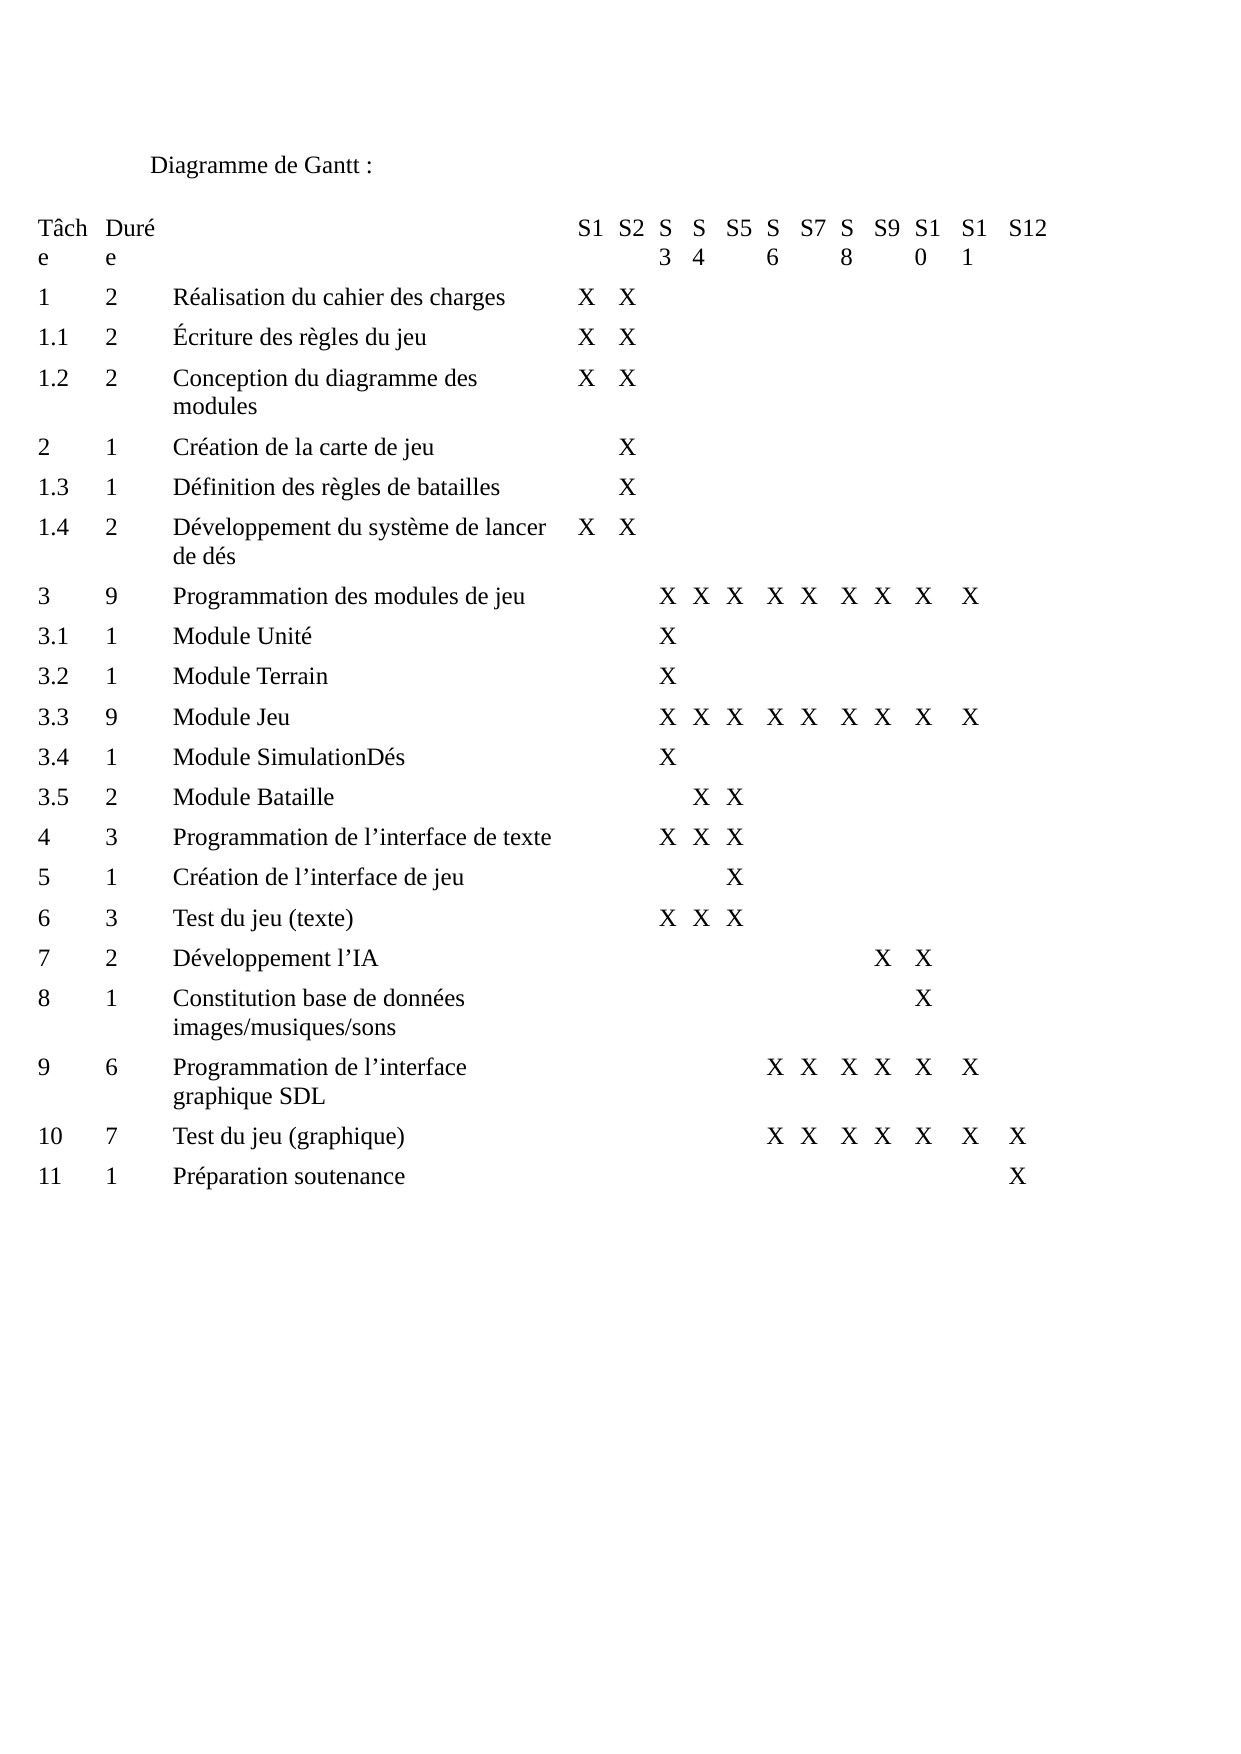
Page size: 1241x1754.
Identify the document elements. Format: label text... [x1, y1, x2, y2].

table_cell X [720, 575, 760, 615]
table_cell [720, 276, 760, 317]
table_header Tâche [32, 208, 99, 276]
table_cell [99, 1316, 167, 1356]
table_cell [612, 1437, 653, 1477]
table_cell [572, 1115, 612, 1155]
table_cell [794, 857, 834, 897]
table_cell [572, 1437, 612, 1477]
table_cell 1 [99, 1155, 167, 1196]
table_cell [956, 1437, 1002, 1477]
table_cell Programmation de l’interface de texte [167, 816, 572, 857]
table_cell X [686, 816, 720, 857]
table_cell [956, 1196, 1002, 1236]
table_cell [612, 1115, 653, 1155]
table_cell [612, 1316, 653, 1356]
table_cell 2 [99, 317, 167, 357]
table_cell [909, 656, 956, 696]
table_cell [686, 1155, 720, 1196]
table_cell [612, 776, 653, 816]
table_cell [956, 1397, 1002, 1437]
table_cell [572, 1196, 612, 1236]
table_cell [572, 656, 612, 696]
table_cell 2 [99, 506, 167, 575]
table_cell [909, 317, 956, 357]
table_cell X [956, 575, 1002, 615]
table_cell X [612, 506, 653, 575]
table_cell 1 [99, 656, 167, 696]
table_cell [32, 1356, 99, 1397]
table_cell [686, 1276, 720, 1316]
table_cell 3.3 [32, 696, 99, 736]
table_cell X [835, 1046, 868, 1115]
table_cell [167, 1397, 572, 1437]
table_cell 1 [32, 276, 99, 317]
table_cell [686, 937, 720, 977]
table_cell [909, 1397, 956, 1437]
table_cell [909, 1276, 956, 1316]
table_cell 3.2 [32, 656, 99, 696]
table_cell X [909, 937, 956, 977]
table_cell [686, 357, 720, 426]
table_cell [686, 1236, 720, 1276]
table_cell [794, 357, 834, 426]
table_cell [794, 1316, 834, 1356]
table_cell Préparation soutenance [167, 1155, 572, 1196]
table_cell [99, 1276, 167, 1316]
table_cell [686, 736, 720, 776]
table_cell [835, 1316, 868, 1356]
table_cell Développement du système de lancer de dés [167, 506, 572, 575]
table_cell [720, 1196, 760, 1236]
table_cell [794, 736, 834, 776]
table_cell X [868, 575, 908, 615]
table_cell [794, 897, 834, 937]
table_cell [612, 736, 653, 776]
table_cell [32, 1437, 99, 1477]
table_cell [868, 506, 908, 575]
table_header [167, 208, 572, 276]
table_cell [572, 1397, 612, 1437]
table_cell [572, 897, 612, 937]
table_cell [99, 1356, 167, 1397]
table_cell X [909, 1046, 956, 1115]
table_cell [32, 1236, 99, 1276]
table_cell X [1003, 1155, 1090, 1196]
table_cell X [720, 816, 760, 857]
table_cell [653, 426, 686, 466]
table_header S3 [653, 208, 686, 276]
table_cell [835, 1196, 868, 1236]
table_cell [956, 736, 1002, 776]
table_cell [956, 276, 1002, 317]
table_cell [956, 937, 1002, 977]
table_cell [760, 1397, 794, 1437]
table_cell [956, 466, 1002, 506]
table_cell [868, 1437, 908, 1477]
table_cell [720, 656, 760, 696]
table_cell Développement l’IA [167, 937, 572, 977]
table_cell [835, 317, 868, 357]
table_cell [760, 1356, 794, 1397]
table_cell [572, 1316, 612, 1356]
table_cell [612, 1276, 653, 1316]
table_cell [956, 857, 1002, 897]
table_cell [868, 1316, 908, 1356]
table_cell [653, 506, 686, 575]
table_cell [1003, 466, 1090, 506]
table_cell [167, 1196, 572, 1236]
table_cell 5 [32, 857, 99, 897]
table_cell [1003, 937, 1090, 977]
table_cell [956, 977, 1002, 1046]
table_cell [99, 1437, 167, 1477]
table_cell [760, 1316, 794, 1356]
table_cell [909, 736, 956, 776]
table_cell 3 [32, 575, 99, 615]
table_cell [956, 1316, 1002, 1356]
table_cell 9 [99, 575, 167, 615]
table_cell X [686, 776, 720, 816]
table_cell [1003, 1046, 1090, 1115]
table_cell [612, 1356, 653, 1397]
table_cell [794, 977, 834, 1046]
table_cell [868, 736, 908, 776]
table_cell X [794, 1046, 834, 1115]
table_cell [909, 426, 956, 466]
table_cell X [612, 357, 653, 426]
table_cell X [720, 696, 760, 736]
table_cell [653, 1437, 686, 1477]
table_cell 3.4 [32, 736, 99, 776]
table_cell X [909, 696, 956, 736]
table_cell X [909, 977, 956, 1046]
table_cell X [653, 615, 686, 656]
table_cell [572, 816, 612, 857]
table_cell [653, 1046, 686, 1115]
table_cell [686, 1397, 720, 1437]
table_cell [835, 506, 868, 575]
table_cell Conception du diagramme des modules [167, 357, 572, 426]
table_cell Création de la carte de jeu [167, 426, 572, 466]
table_cell [1003, 776, 1090, 816]
table_cell [612, 1397, 653, 1437]
table_cell [167, 1236, 572, 1276]
table_cell X [760, 1046, 794, 1115]
table_cell X [720, 776, 760, 816]
table_cell [612, 1196, 653, 1236]
table_cell [909, 357, 956, 426]
table_cell [572, 776, 612, 816]
table_cell Constitution base de données images/musiques/sons [167, 977, 572, 1046]
table_cell [760, 615, 794, 656]
table_cell 2 [99, 276, 167, 317]
table_cell [760, 1437, 794, 1477]
table_cell [720, 1356, 760, 1397]
table_cell X [794, 575, 834, 615]
table_cell X [835, 696, 868, 736]
table_cell [167, 1316, 572, 1356]
table_cell [686, 1437, 720, 1477]
table_cell [1003, 506, 1090, 575]
table_cell [835, 977, 868, 1046]
table_cell X [909, 575, 956, 615]
table_cell [1003, 1196, 1090, 1236]
table_cell 1 [99, 466, 167, 506]
table_cell [32, 1276, 99, 1316]
table_cell [868, 897, 908, 937]
table_cell Module Jeu [167, 696, 572, 736]
table_cell X [653, 696, 686, 736]
table_cell [612, 1046, 653, 1115]
table_cell X [868, 1046, 908, 1115]
table_cell [1003, 816, 1090, 857]
table_cell [956, 506, 1002, 575]
table_cell [794, 426, 834, 466]
table_cell [835, 1236, 868, 1276]
table_header S1 [572, 208, 612, 276]
table_cell [956, 656, 1002, 696]
table_cell X [956, 1046, 1002, 1115]
table_cell [686, 656, 720, 696]
table_cell [909, 1196, 956, 1236]
table_cell [794, 1196, 834, 1236]
table_cell [572, 937, 612, 977]
table_cell X [572, 276, 612, 317]
table_cell [1003, 317, 1090, 357]
table_cell X [760, 1115, 794, 1155]
table_cell [835, 466, 868, 506]
table_cell 6 [32, 897, 99, 937]
table_cell Programmation de l’interface graphique SDL [167, 1046, 572, 1115]
table_cell Module Terrain [167, 656, 572, 696]
table_cell [868, 615, 908, 656]
table_cell [686, 276, 720, 317]
table_cell [572, 857, 612, 897]
table_cell X [868, 1115, 908, 1155]
table_cell 1.1 [32, 317, 99, 357]
table_header S6 [760, 208, 794, 276]
table_cell [956, 317, 1002, 357]
table_cell [868, 776, 908, 816]
table_cell [909, 1356, 956, 1397]
table_cell [653, 1356, 686, 1397]
table_cell [720, 1276, 760, 1316]
table_cell [572, 696, 612, 736]
table_cell Définition des règles de batailles [167, 466, 572, 506]
table_cell [572, 1155, 612, 1196]
table_cell [794, 1276, 834, 1316]
table_cell [653, 1115, 686, 1155]
table_cell [572, 736, 612, 776]
table_cell 8 [32, 977, 99, 1046]
table_cell X [653, 897, 686, 937]
table_cell [32, 1196, 99, 1236]
table_cell [167, 1276, 572, 1316]
table_cell X [794, 696, 834, 736]
table_cell [868, 426, 908, 466]
table_cell [572, 1046, 612, 1115]
table_cell [794, 1437, 834, 1477]
table_cell Test du jeu (texte) [167, 897, 572, 937]
table_cell X [686, 696, 720, 736]
table_cell [794, 1356, 834, 1397]
table_cell [720, 1115, 760, 1155]
table_cell X [794, 1115, 834, 1155]
table_cell [1003, 1437, 1090, 1477]
table_cell X [956, 696, 1002, 736]
table_cell X [653, 656, 686, 696]
table_cell [835, 1276, 868, 1316]
table_cell [835, 1356, 868, 1397]
table_cell X [760, 696, 794, 736]
table_cell [794, 937, 834, 977]
table_cell [686, 1115, 720, 1155]
table_cell X [835, 575, 868, 615]
table_cell [720, 977, 760, 1046]
table_cell [1003, 1236, 1090, 1276]
table_cell [653, 317, 686, 357]
table_cell [909, 857, 956, 897]
table_header S8 [835, 208, 868, 276]
table_cell [720, 1155, 760, 1196]
table_cell [868, 466, 908, 506]
table_cell [868, 357, 908, 426]
table_cell Module Unité [167, 615, 572, 656]
table_cell 1.3 [32, 466, 99, 506]
table_cell [1003, 696, 1090, 736]
table_cell [909, 276, 956, 317]
table_cell 4 [32, 816, 99, 857]
table_cell 2 [99, 776, 167, 816]
table_cell [572, 466, 612, 506]
table_cell 1.4 [32, 506, 99, 575]
table_cell [760, 506, 794, 575]
table_cell [956, 816, 1002, 857]
table_cell X [686, 575, 720, 615]
table_cell [612, 937, 653, 977]
table_cell [794, 615, 834, 656]
table_cell [868, 656, 908, 696]
table_cell [32, 1316, 99, 1356]
table_cell [794, 1155, 834, 1196]
table_cell [909, 466, 956, 506]
table_cell [909, 1236, 956, 1276]
table_cell [720, 357, 760, 426]
table_cell [720, 317, 760, 357]
table_cell X [572, 357, 612, 426]
table_cell [868, 977, 908, 1046]
table_cell [760, 1155, 794, 1196]
table_cell [720, 1046, 760, 1115]
table_cell [760, 937, 794, 977]
table_cell X [868, 696, 908, 736]
table_cell X [612, 317, 653, 357]
table_cell 11 [32, 1155, 99, 1196]
table_cell [686, 317, 720, 357]
table_cell [868, 1276, 908, 1316]
table_cell [1003, 357, 1090, 426]
table_cell [868, 1397, 908, 1437]
table_cell [686, 1356, 720, 1397]
table_cell [653, 1316, 686, 1356]
table_cell [653, 1276, 686, 1316]
table_cell [167, 1437, 572, 1477]
table_header S7 [794, 208, 834, 276]
table_cell [686, 506, 720, 575]
table_cell [1003, 426, 1090, 466]
table_cell Programmation des modules de jeu [167, 575, 572, 615]
table_cell 6 [99, 1046, 167, 1115]
table_cell [653, 1397, 686, 1437]
table_cell X [835, 1115, 868, 1155]
table_cell [1003, 1276, 1090, 1316]
table_cell [1003, 615, 1090, 656]
table_cell [760, 1276, 794, 1316]
table_cell [1003, 276, 1090, 317]
table_cell [653, 937, 686, 977]
table_cell [686, 977, 720, 1046]
table_cell [835, 1155, 868, 1196]
table_cell [686, 615, 720, 656]
table_cell Module SimulationDés [167, 736, 572, 776]
table_cell 1 [99, 426, 167, 466]
table_cell [653, 276, 686, 317]
table_cell [956, 1155, 1002, 1196]
table_cell [956, 1276, 1002, 1316]
table_cell [956, 897, 1002, 937]
table_cell [868, 1236, 908, 1276]
table_cell [835, 857, 868, 897]
table_cell [760, 776, 794, 816]
table_cell [760, 1196, 794, 1236]
table_cell [909, 897, 956, 937]
table_cell Test du jeu (graphique) [167, 1115, 572, 1155]
table_cell [835, 897, 868, 937]
table_cell [956, 426, 1002, 466]
table_cell [760, 1236, 794, 1276]
table_cell [909, 1437, 956, 1477]
table_cell [612, 696, 653, 736]
table_cell [1003, 1356, 1090, 1397]
table_cell [99, 1196, 167, 1236]
table_cell [868, 317, 908, 357]
table_cell [909, 816, 956, 857]
table_cell [720, 1236, 760, 1276]
table_cell [794, 276, 834, 317]
table_cell Création de l’interface de jeu [167, 857, 572, 897]
table_cell [760, 317, 794, 357]
table_cell 3.5 [32, 776, 99, 816]
table_cell [720, 937, 760, 977]
table_cell 7 [99, 1115, 167, 1155]
table_cell [612, 1236, 653, 1276]
table_cell [1003, 575, 1090, 615]
table_cell [612, 656, 653, 696]
table_cell [653, 776, 686, 816]
table_cell 9 [99, 696, 167, 736]
table_cell [167, 1356, 572, 1397]
table_cell [653, 466, 686, 506]
table_cell [720, 466, 760, 506]
table_cell [99, 1236, 167, 1276]
table_cell X [653, 736, 686, 776]
table_cell 1.2 [32, 357, 99, 426]
table_cell [612, 977, 653, 1046]
table_header S11 [956, 208, 1002, 276]
table_cell [720, 426, 760, 466]
table_cell [686, 1046, 720, 1115]
table_cell [868, 1196, 908, 1236]
table_cell [572, 1236, 612, 1276]
table_cell [1003, 736, 1090, 776]
table_cell 2 [99, 937, 167, 977]
table_cell [653, 857, 686, 897]
table_cell [686, 466, 720, 506]
table_cell [794, 1236, 834, 1276]
table_cell [653, 1196, 686, 1236]
table_cell X [612, 466, 653, 506]
table_cell X [868, 937, 908, 977]
table_cell [956, 615, 1002, 656]
table_cell [868, 1356, 908, 1397]
table_cell [1003, 1397, 1090, 1437]
table_cell [572, 575, 612, 615]
table_cell [612, 1155, 653, 1196]
table_cell [909, 776, 956, 816]
table_cell [760, 656, 794, 696]
table_cell 1 [99, 857, 167, 897]
table_cell [835, 656, 868, 696]
table_cell [612, 575, 653, 615]
table_cell X [653, 816, 686, 857]
table_cell [686, 426, 720, 466]
table_cell [760, 897, 794, 937]
table_cell X [720, 897, 760, 937]
table_cell [956, 1356, 1002, 1397]
table_cell [835, 615, 868, 656]
table_cell [794, 816, 834, 857]
table_cell [835, 426, 868, 466]
table_cell [720, 615, 760, 656]
table_cell [909, 615, 956, 656]
table_cell [794, 656, 834, 696]
table_cell 1 [99, 615, 167, 656]
table_cell [720, 506, 760, 575]
table_cell [909, 1155, 956, 1196]
table_cell [32, 1397, 99, 1437]
table_header S10 [909, 208, 956, 276]
table_cell [868, 276, 908, 317]
table_header S9 [868, 208, 908, 276]
table_cell X [612, 276, 653, 317]
table_cell [956, 1236, 1002, 1276]
table_cell [956, 776, 1002, 816]
table_cell 1 [99, 736, 167, 776]
table_cell 3.1 [32, 615, 99, 656]
table_cell [1003, 897, 1090, 937]
table_cell [653, 357, 686, 426]
table_cell [835, 937, 868, 977]
table_cell [720, 1316, 760, 1356]
table_cell X [572, 317, 612, 357]
table_cell [909, 506, 956, 575]
table_header S5 [720, 208, 760, 276]
table_cell [868, 1155, 908, 1196]
table_cell [835, 736, 868, 776]
table_cell [572, 426, 612, 466]
table_cell [835, 1437, 868, 1477]
table_cell [612, 615, 653, 656]
table_cell Réalisation du cahier des charges [167, 276, 572, 317]
table_cell X [720, 857, 760, 897]
table_cell X [956, 1115, 1002, 1155]
table_cell [612, 857, 653, 897]
table_header Durée [99, 208, 167, 276]
table_cell [686, 1316, 720, 1356]
table_cell 3 [99, 816, 167, 857]
table_cell X [572, 506, 612, 575]
table_cell [653, 1155, 686, 1196]
table_cell [1003, 977, 1090, 1046]
table_cell [835, 816, 868, 857]
table_cell [612, 816, 653, 857]
table_cell [794, 1397, 834, 1437]
table_cell [686, 857, 720, 897]
table_cell [794, 506, 834, 575]
table_cell X [686, 897, 720, 937]
table_cell [1003, 857, 1090, 897]
table_cell [794, 776, 834, 816]
table_cell 9 [32, 1046, 99, 1115]
table_cell X [1003, 1115, 1090, 1155]
table_cell [760, 977, 794, 1046]
table_cell [760, 816, 794, 857]
table_cell [760, 857, 794, 897]
table_header S4 [686, 208, 720, 276]
table_cell [653, 977, 686, 1046]
table_cell [909, 1316, 956, 1356]
table_cell X [612, 426, 653, 466]
text Diagramme de Gantt : [150, 150, 1090, 179]
table_cell 1 [99, 977, 167, 1046]
table_cell [720, 736, 760, 776]
table_cell 2 [32, 426, 99, 466]
table_cell Module Bataille [167, 776, 572, 816]
table_cell X [653, 575, 686, 615]
table_cell [868, 816, 908, 857]
table_cell Écriture des règles du jeu [167, 317, 572, 357]
table_cell [760, 466, 794, 506]
table_cell [572, 1356, 612, 1397]
table_cell [835, 357, 868, 426]
table_cell X [760, 575, 794, 615]
table_cell 2 [99, 357, 167, 426]
table_cell 7 [32, 937, 99, 977]
table_cell [572, 1276, 612, 1316]
table_cell [835, 776, 868, 816]
table_cell [868, 857, 908, 897]
table_cell [760, 276, 794, 317]
table_cell [612, 897, 653, 937]
table_cell [760, 357, 794, 426]
table_cell [686, 1196, 720, 1236]
table_header S2 [612, 208, 653, 276]
table_cell [572, 615, 612, 656]
table_cell [653, 1236, 686, 1276]
table_cell [99, 1397, 167, 1437]
table_cell [572, 977, 612, 1046]
table_cell [760, 426, 794, 466]
table_header S12 [1003, 208, 1090, 276]
table_cell [760, 736, 794, 776]
table_cell X [909, 1115, 956, 1155]
table_cell [956, 357, 1002, 426]
table_cell 3 [99, 897, 167, 937]
table_cell [720, 1397, 760, 1437]
table_cell [1003, 656, 1090, 696]
table_cell [835, 276, 868, 317]
table_cell [794, 317, 834, 357]
table_cell 10 [32, 1115, 99, 1155]
table_cell [1003, 1316, 1090, 1356]
table_cell [720, 1437, 760, 1477]
table_cell [835, 1397, 868, 1437]
table_cell [794, 466, 834, 506]
